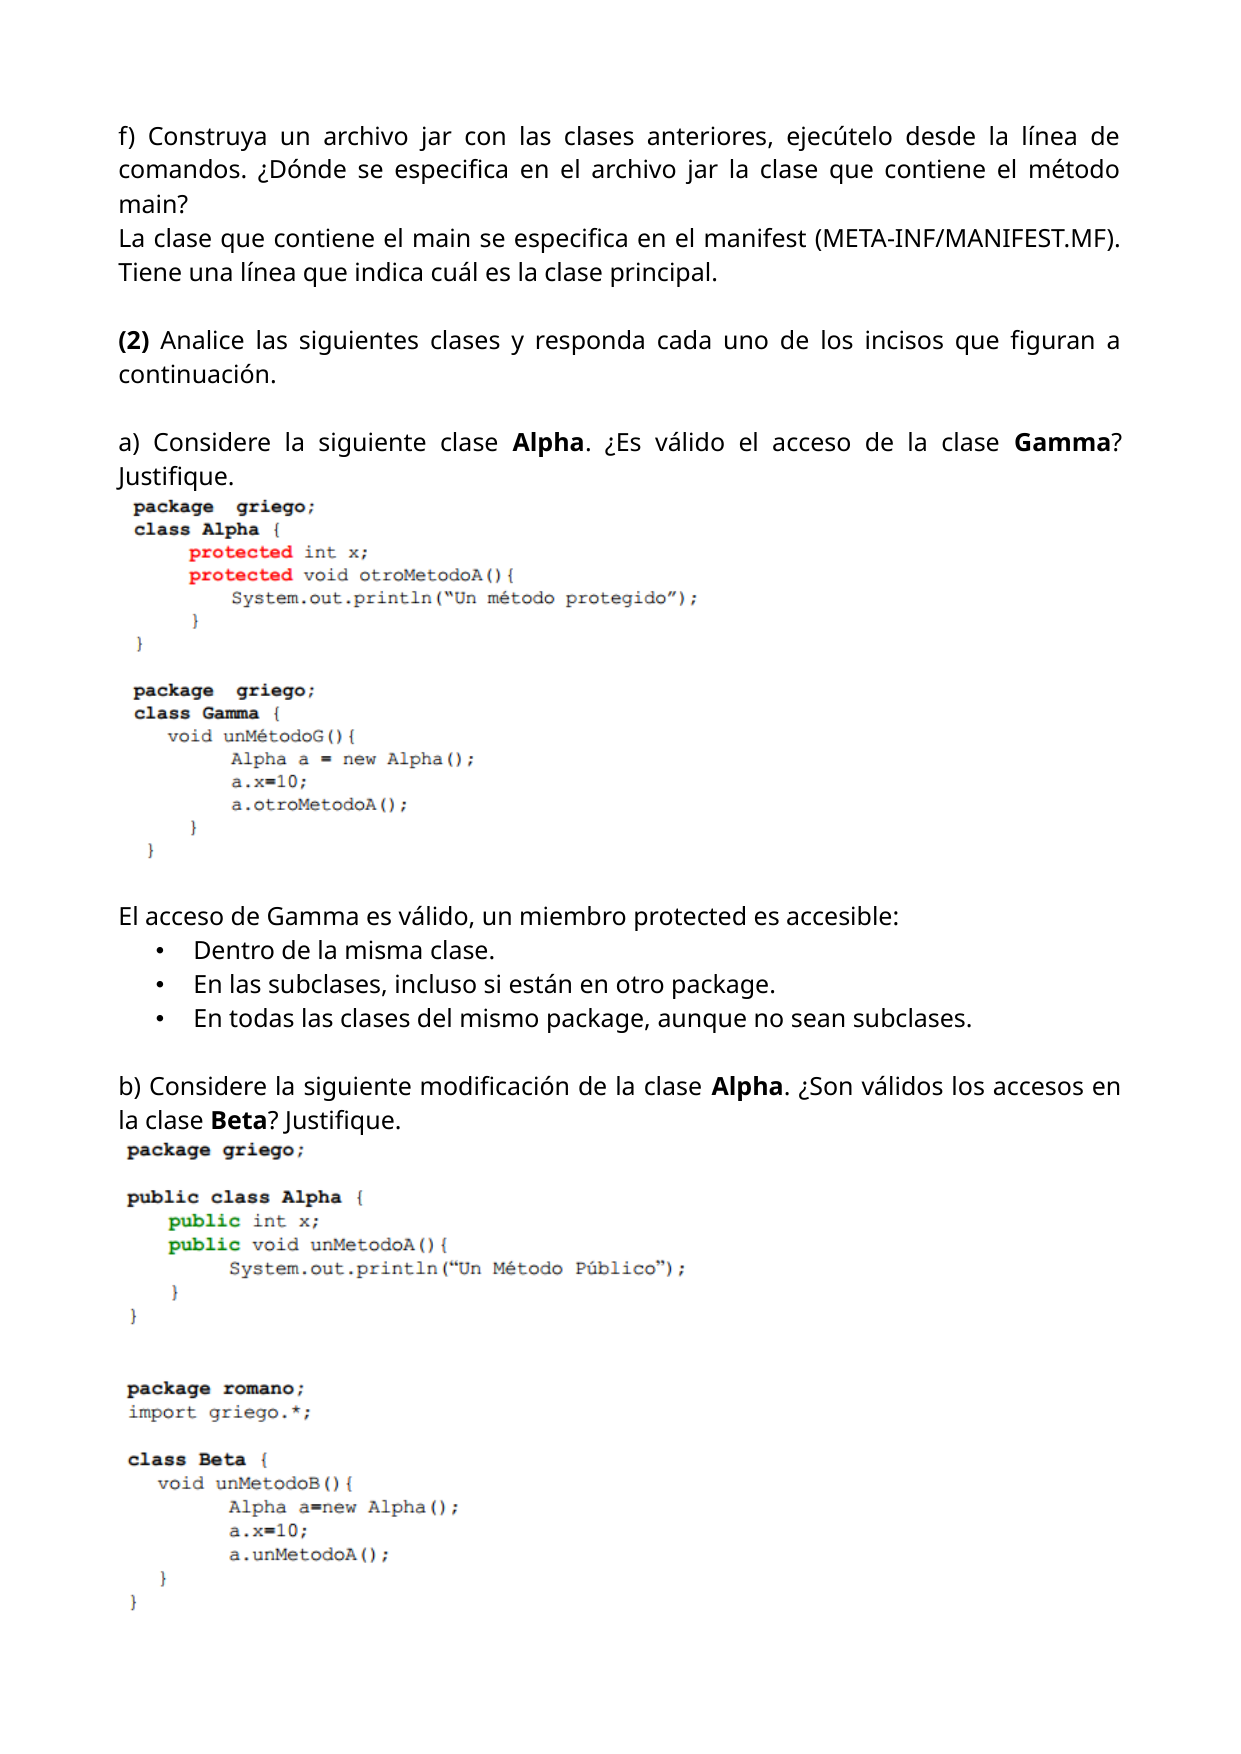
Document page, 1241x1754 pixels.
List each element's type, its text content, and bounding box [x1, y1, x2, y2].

text f) Construya un archivo jar con las clases anteriores, ejecútelo desde la línea de comandos. ¿Dónde se especifica en el archivo jar la clase que contiene el método main? [118, 118, 1122, 220]
list En todas las clases del mismo package, aunque no sean subclases. [156, 1001, 1122, 1035]
picture [118, 1136, 695, 1616]
text La clase que contiene el main se especifica en el manifest (META-INF/MANIFEST.MF). Tiene una línea que indica cuál es la clase principal. [118, 220, 1122, 288]
list En las subclases, incluso si están en otro package. [156, 967, 1122, 1001]
text a) Considere la siguiente clase Alpha. ¿Es válido el acceso de la clase Gamma? Justifique. [118, 425, 1122, 493]
text b) Considere la siguiente modificación de la clase Alpha. ¿Son válidos los accesos en la clase Beta? Justifique. [118, 1069, 1122, 1137]
list Dentro de la misma clase. [156, 932, 1122, 967]
text (2) Analice las siguientes clases y responda cada uno de los incisos que figuran a continuación. [118, 322, 1122, 391]
text El acceso de Gamma es válido, un miembro protected es accesible: [118, 898, 1122, 932]
picture [118, 492, 703, 865]
